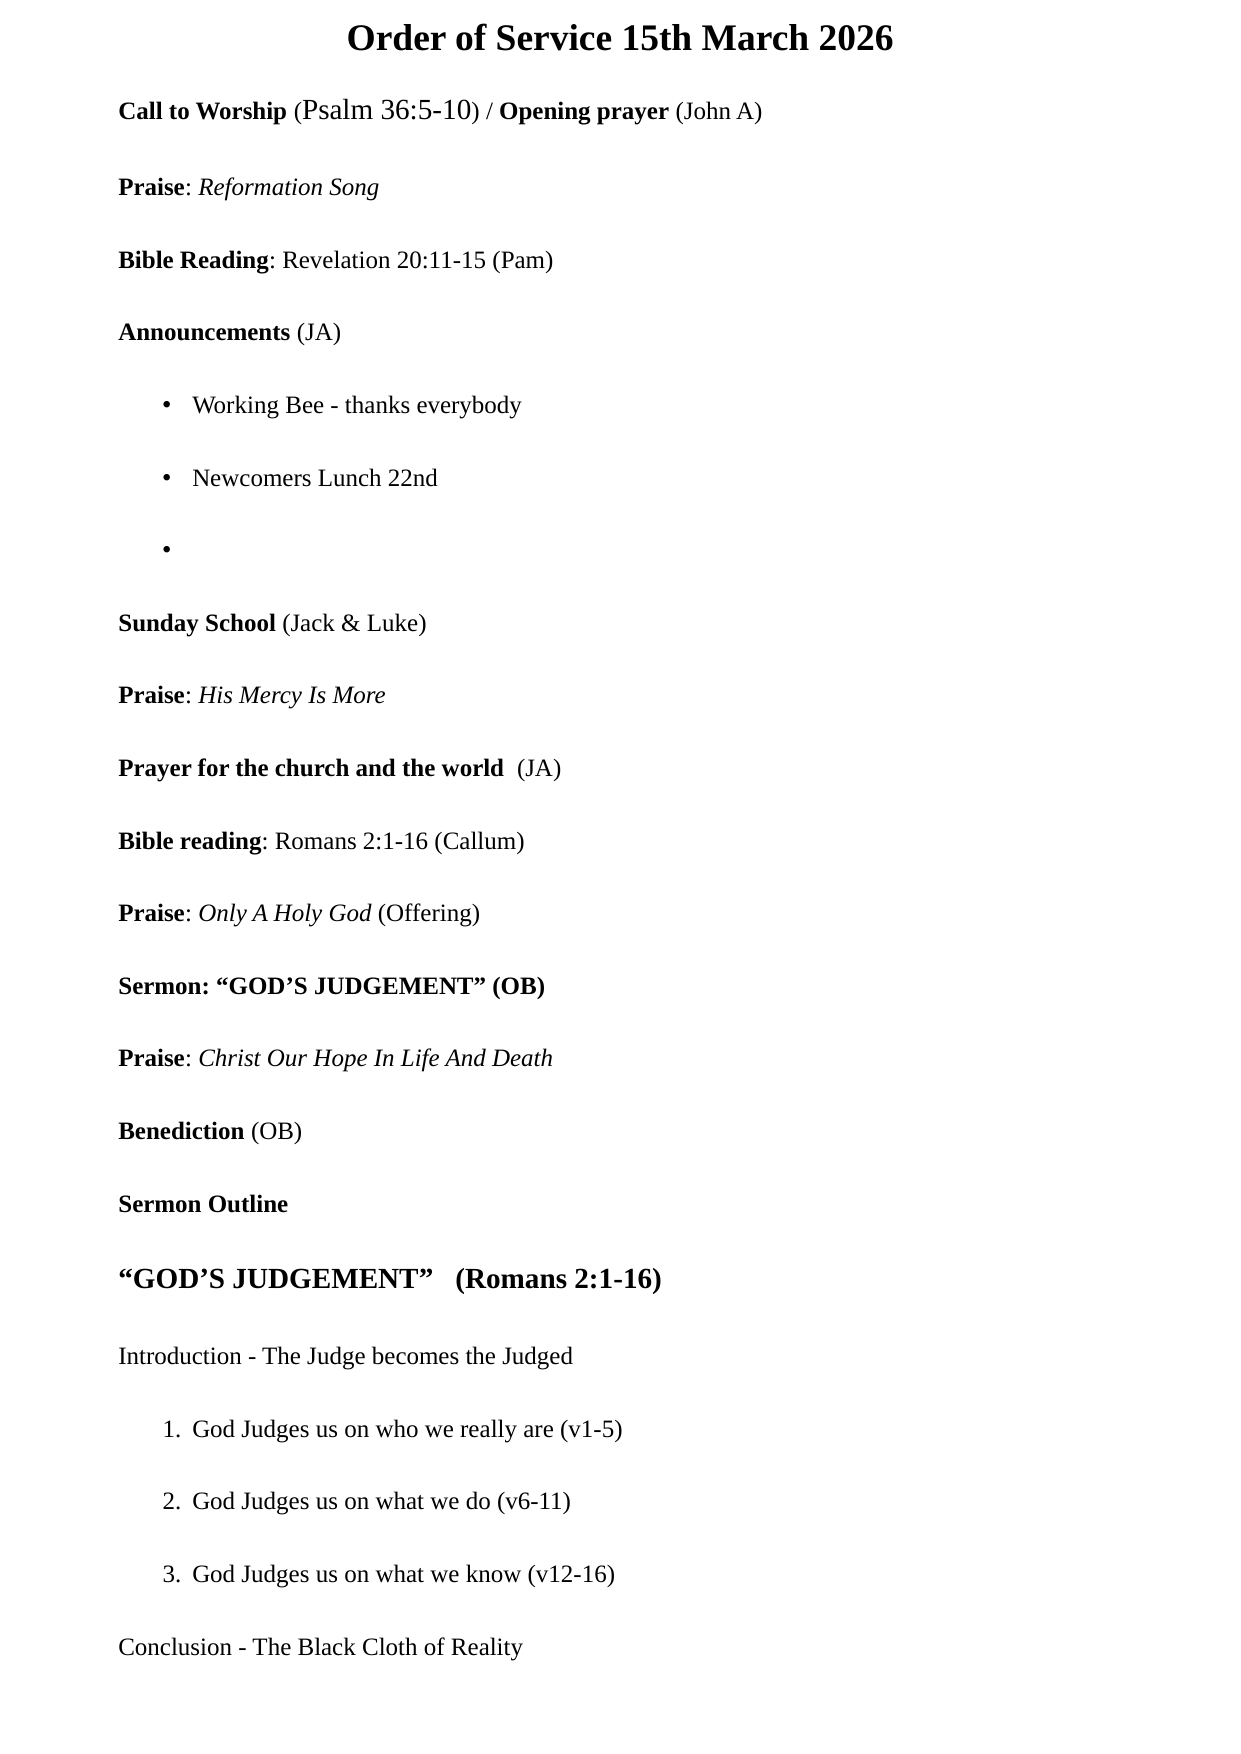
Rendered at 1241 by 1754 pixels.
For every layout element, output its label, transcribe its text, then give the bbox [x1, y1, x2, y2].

text Sunday School (Jack & Luke) [118, 608, 1122, 637]
text Bible reading: Romans 2:1-16 (Callum) [118, 826, 1122, 854]
text Benediction (OB) [118, 1116, 1122, 1145]
text Sermon Outline [118, 1189, 1122, 1217]
list Working Bee - thanks everybody [162, 390, 1122, 419]
text Call to Worship (Psalm 36:5-10) / Opening prayer (John A) [118, 92, 1122, 126]
text Praise: Christ Our Hope In Life And Death [118, 1043, 1122, 1072]
text Introduction - The Judge becomes the Judged [118, 1341, 1122, 1370]
list Newcomers Lunch 22nd [162, 463, 1122, 491]
list God Judges us on what we do (v6-11) [162, 1486, 1122, 1515]
text Conclusion - The Black Cloth of Reality [118, 1632, 1122, 1660]
text Praise: Only A Holy God (Offering) [118, 898, 1122, 927]
list God Judges us on who we really are (v1-5) [162, 1414, 1122, 1442]
text Prayer for the church and the world (JA) [118, 753, 1122, 782]
text Praise: Reformation Song [118, 172, 1122, 201]
text Bible Reading: Revelation 20:11-15 (Pam) [118, 245, 1122, 274]
list God Judges us on what we know (v12-16) [162, 1559, 1122, 1588]
subtitle Sermon: “GOD’S JUDGEMENT” (OB) [118, 971, 1122, 1000]
text Praise: His Mercy Is More [118, 681, 1122, 709]
text Announcements (JA) [118, 317, 1122, 346]
subtitle “GOD’S JUDGEMENT” (Romans 2:1-16) [118, 1261, 1122, 1295]
